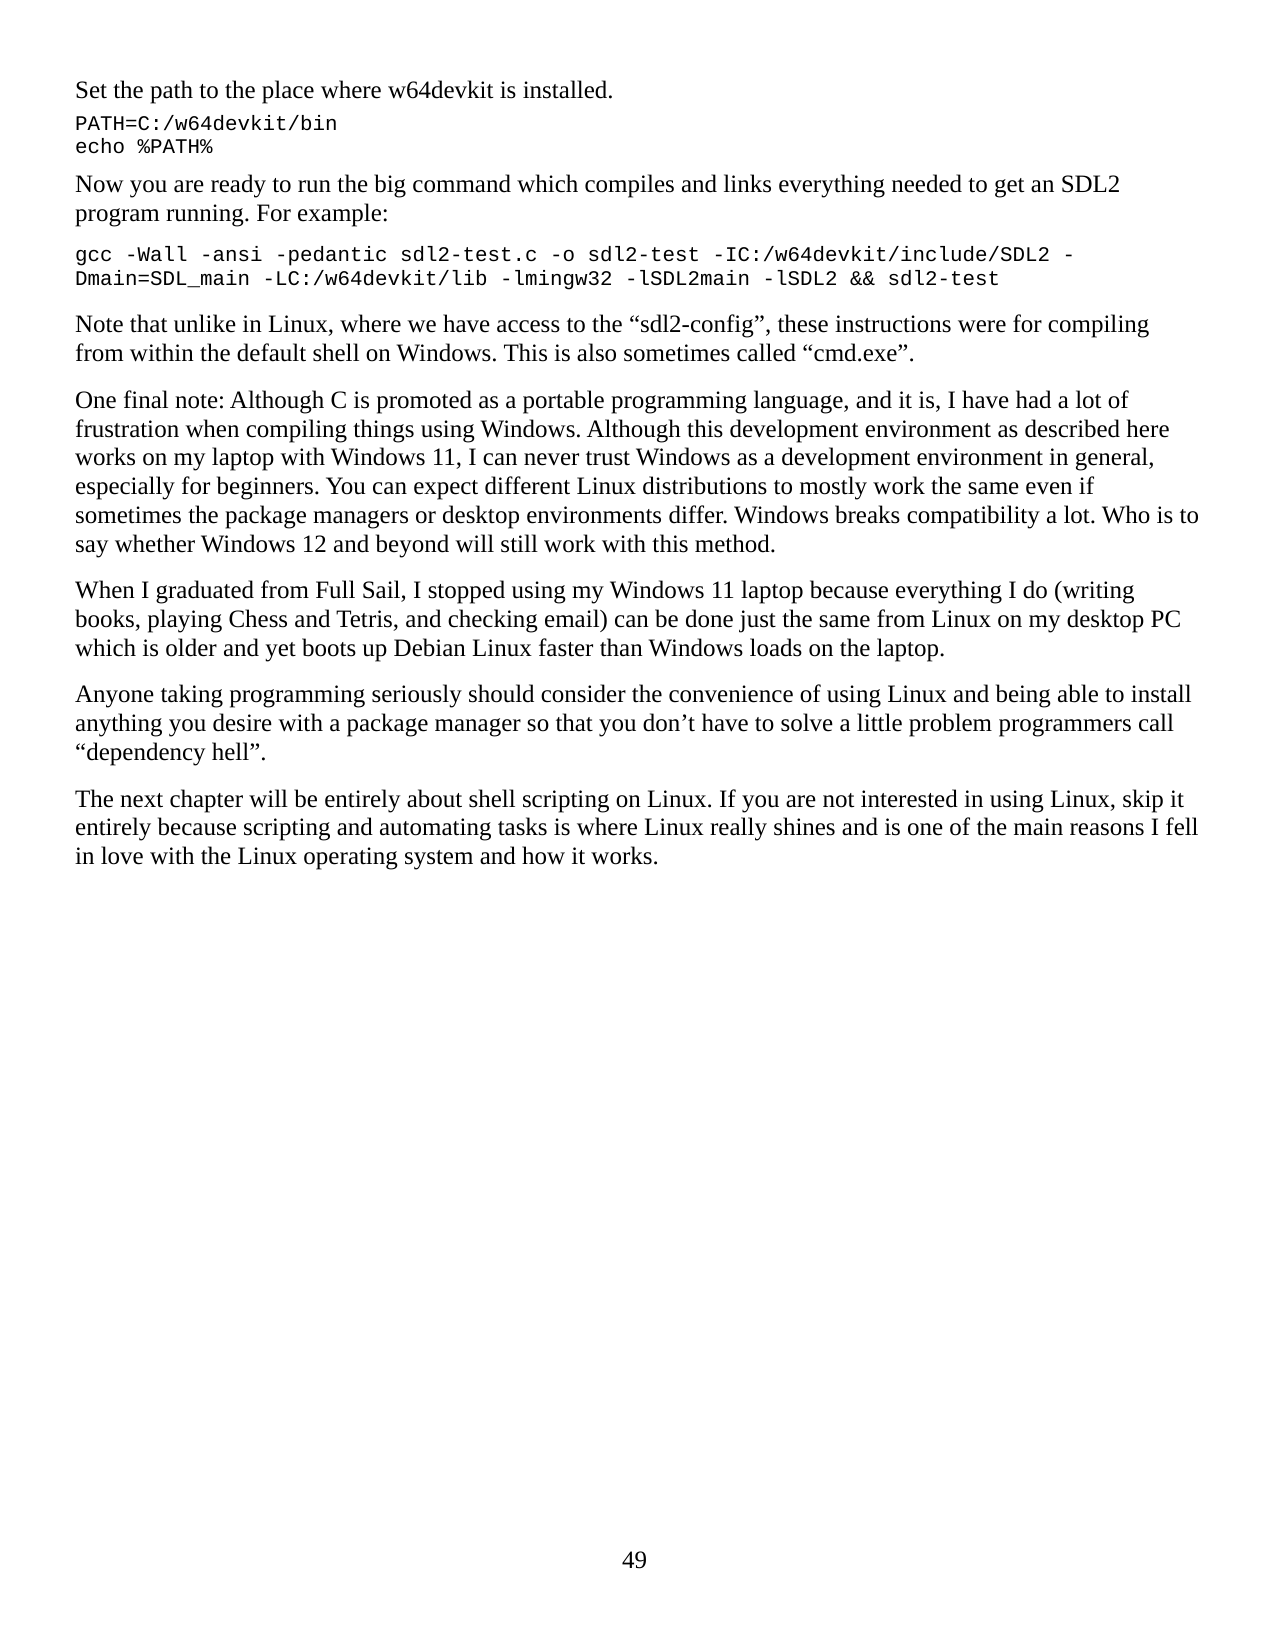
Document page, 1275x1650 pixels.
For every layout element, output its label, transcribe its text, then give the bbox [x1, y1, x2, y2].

text gcc -Wall -ansi -pedantic sdl2-test.c -o sdl2-test -IC:/w64devkit/include/SDL2 -Dmain=SDL_main -LC:/w64devkit/lib -lmingw32 -lSDL2main -lSDL2 && sdl2-test [75, 244, 1200, 292]
text When I graduated from Full Sail, I stopped using my Windows 11 laptop because everything I do (writing books, playing Chess and Tetris, and checking email) can be done just the same from Linux on my desktop PC which is older and yet boots up Debian Linux faster than Windows loads on the laptop. [75, 575, 1200, 662]
text One final note: Although C is promoted as a portable programming language, and it is, I have had a lot of frustration when compiling things using Windows. Although this development environment as described here works on my laptop with Windows 11, I can never trust Windows as a development environment in general, especially for beginners. You can expect different Linux distributions to mostly work the same even if sometimes the package managers or desktop environments differ. Windows breaks compatibility a lot. Who is to say whether Windows 12 and beyond will still work with this method. [75, 385, 1200, 557]
text The next chapter will be entirely about shell scripting on Linux. If you are not interested in using Linux, skip it entirely because scripting and automating tasks is where Linux really shines and is one of the main reasons I fell in love with the Linux operating system and how it works. [75, 784, 1200, 870]
text echo %PATH% [75, 136, 1200, 160]
text PATH=C:/w64devkit/bin [75, 113, 1200, 136]
text Note that unlike in Linux, where we have access to the “sdl2-config”, these instructions were for compiling from within the default shell on Windows. This is also sometimes called “cmd.exe”. [75, 309, 1200, 367]
text Anyone taking programming seriously should consider the convenience of using Linux and being able to install anything you desire with a package manager so that you don’t have to solve a little problem programmers call “dependency hell”. [75, 679, 1200, 766]
text Set the path to the place where w64devkit is installed. [75, 75, 1200, 104]
text Now you are ready to run the big command which compiles and links everything needed to get an SDL2 program running. For example: [75, 169, 1200, 226]
